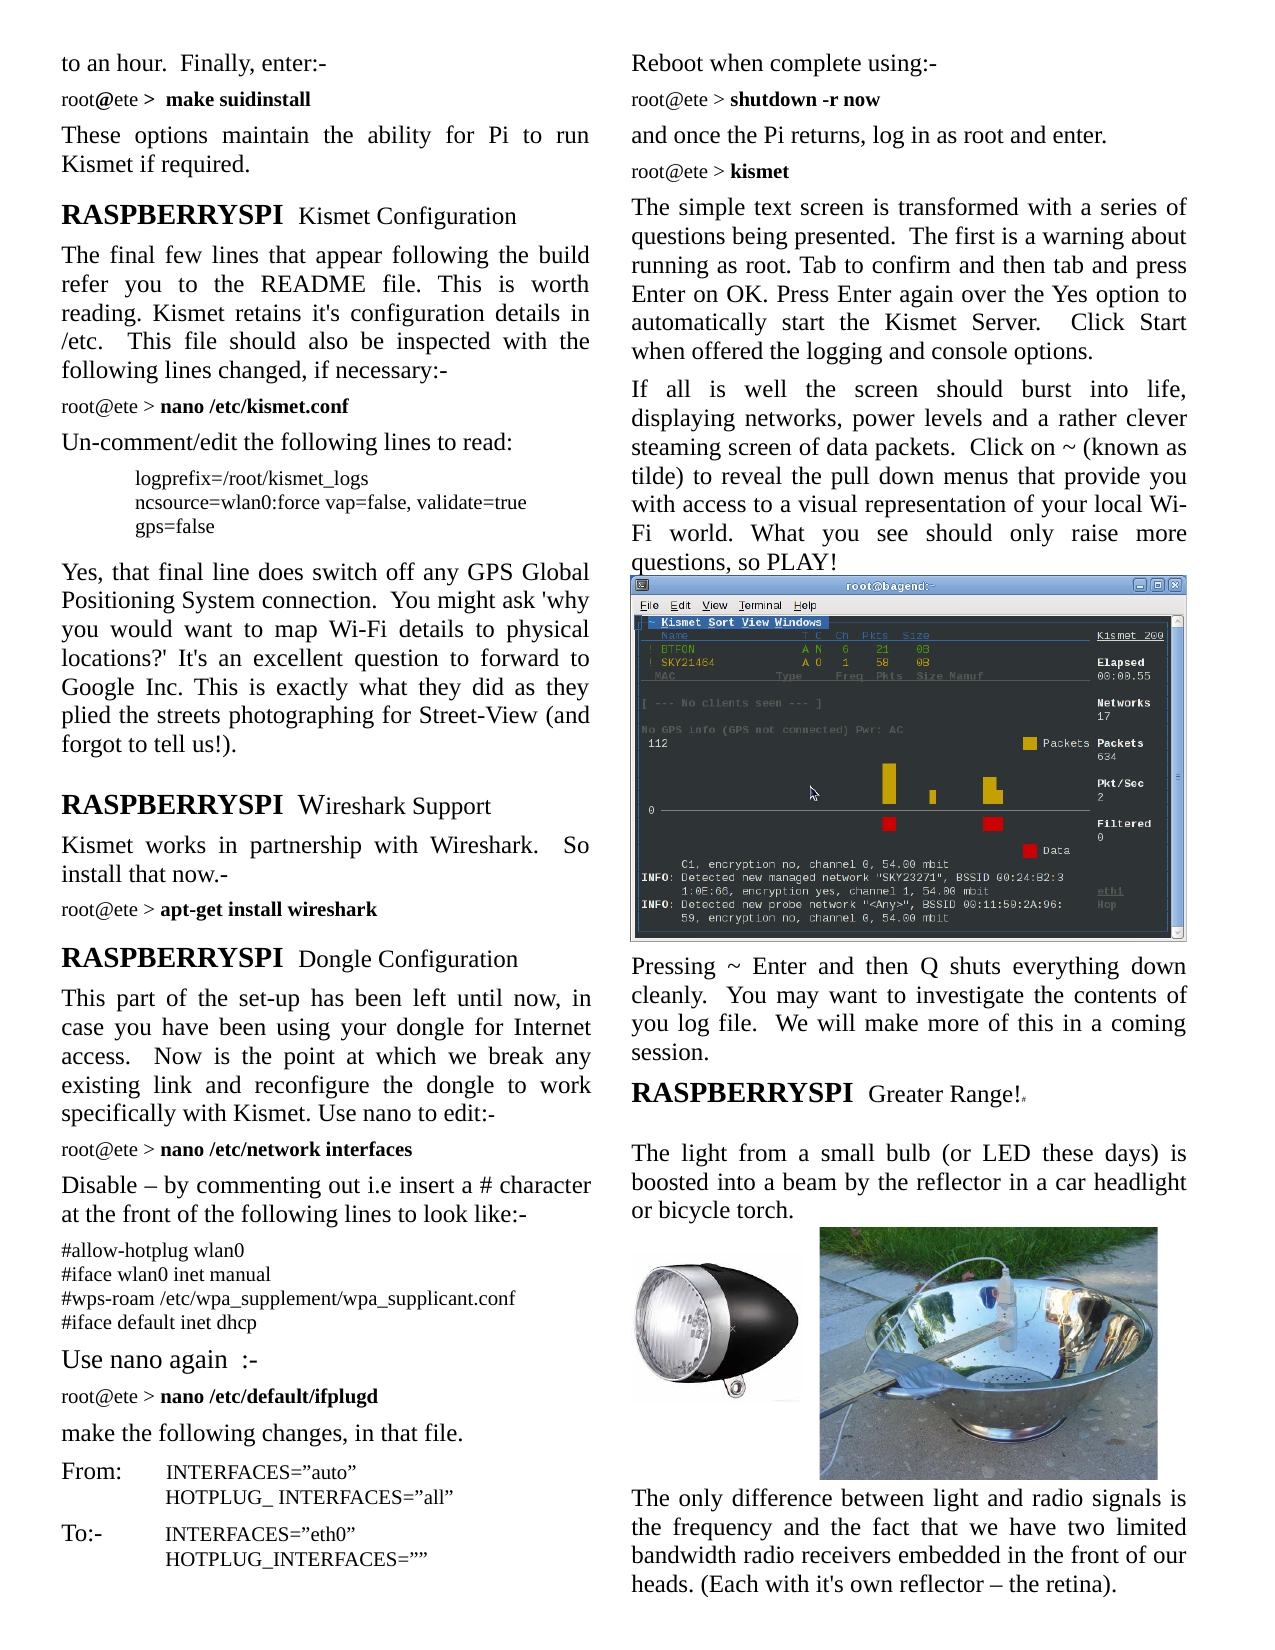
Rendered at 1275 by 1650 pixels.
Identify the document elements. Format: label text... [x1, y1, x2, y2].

text #allow-hotplug wlan0 [61, 1237, 592, 1262]
text RASPBERRYSPI Wireshark Support [61, 787, 590, 820]
text Yes, that final line does switch off any GPS Global Positioning System connection. You might ask 'why you would want to map Wi-Fi details to physical locations?' It's an excellent question to forward to Google Inc. This is exactly what they did as they plied the streets photographing for Street-View (and forgot to tell us!). [61, 557, 590, 758]
text root@ete > shutdown -r now [631, 77, 1187, 111]
text RASPBERRYSPI Kismet Configuration [61, 197, 590, 231]
text These options maintain the ability for Pi to run Kismet if required. [61, 111, 590, 178]
text root@ete > nano /etc/network interfaces [61, 1127, 592, 1161]
text ncsource=wlan0:force vap=false, validate=true [61, 489, 590, 514]
text #wps-roam /etc/wpa_supplement/wpa_supplicant.conf [61, 1286, 592, 1310]
text Un-comment/edit the following lines to read: [61, 427, 590, 456]
text to an hour. Finally, enter:- [61, 48, 590, 77]
text root@ete > kismet [631, 149, 1187, 183]
text gps=false [61, 514, 590, 538]
text This part of the set-up has been left until now, in case you have been using your dongle for Internet access. Now is the point at which we break any existing link and reconfigure the dongle to work specifically with Kismet. Use nano to edit:- [61, 983, 592, 1127]
text The light from a small bulb (or LED these days) is boosted into a beam by the reflector in a car headlight or bicycle torch. [631, 1138, 1187, 1224]
text HOTPLUG_ INTERFACES=”all” [61, 1485, 592, 1509]
picture [631, 1252, 802, 1403]
text Use nano again :- [61, 1343, 592, 1374]
text RASPBERRYSPI Greater Range!# [631, 1076, 1187, 1109]
text #iface wlan0 inet manual [61, 1262, 592, 1286]
text logprefix=/root/kismet_logs [61, 466, 590, 489]
text root@ete > apt-get install wireshark [61, 887, 590, 921]
text make the following changes, in that file. [61, 1418, 592, 1446]
text Disable – by commenting out i.e insert a # character at the front of the following lines to look like:- [61, 1170, 592, 1228]
text #iface default inet dhcp [61, 1310, 592, 1334]
text From: INTERFACES=”auto” [61, 1446, 592, 1485]
text If all is well the screen should burst into life, displaying networks, power levels and a rather clever steaming screen of data packets. Click on ~ (known as tilde) to reveal the pull down menus that provide you with access to a visual representation of your local Wi-Fi world. What you see should only raise more questions, so PLAY! [631, 374, 1187, 575]
text root@ete > nano /etc/kismet.conf [61, 384, 590, 418]
text The final few lines that appear following the build refer you to the README file. This is worth reading. Kismet retains it's configuration details in /etc. This file should also be inspected with the following lines changed, if necessary:- [61, 240, 590, 384]
text Pressing ~ Enter and then Q shuts everything down cleanly. You may want to investigate the contents of you log file. We will make more of this in a coming session. [631, 942, 1187, 1066]
text Reboot when complete using:- [631, 48, 1187, 77]
text The simple text screen is transformed with a series of questions being presented. The first is a warning about running as root. Tab to confirm and then tab and press Enter on OK. Press Enter again over the Yes option to automatically start the Kismet Server. Click Start when offered the logging and console options. [631, 192, 1187, 365]
picture [819, 1227, 1158, 1480]
text root@ete > nano /etc/default/ifplugd [61, 1374, 592, 1408]
text Kismet works in partnership with Wireshark. So install that now.- [61, 830, 590, 887]
picture [630, 575, 1187, 942]
text The only difference between light and radio signals is the frequency and the fact that we have two limited bandwidth radio receivers embedded in the front of our heads. (Each with it's own reflector – the retina). [631, 1483, 1187, 1598]
text root@ete > make suidinstall [61, 77, 590, 111]
text HOTPLUG_INTERFACES=”” [61, 1547, 592, 1571]
text and once the Pi returns, log in as root and enter. [631, 120, 1187, 149]
text RASPBERRYSPI Dongle Configuration [61, 940, 590, 974]
text To:- INTERFACES=”eth0” [61, 1518, 592, 1547]
